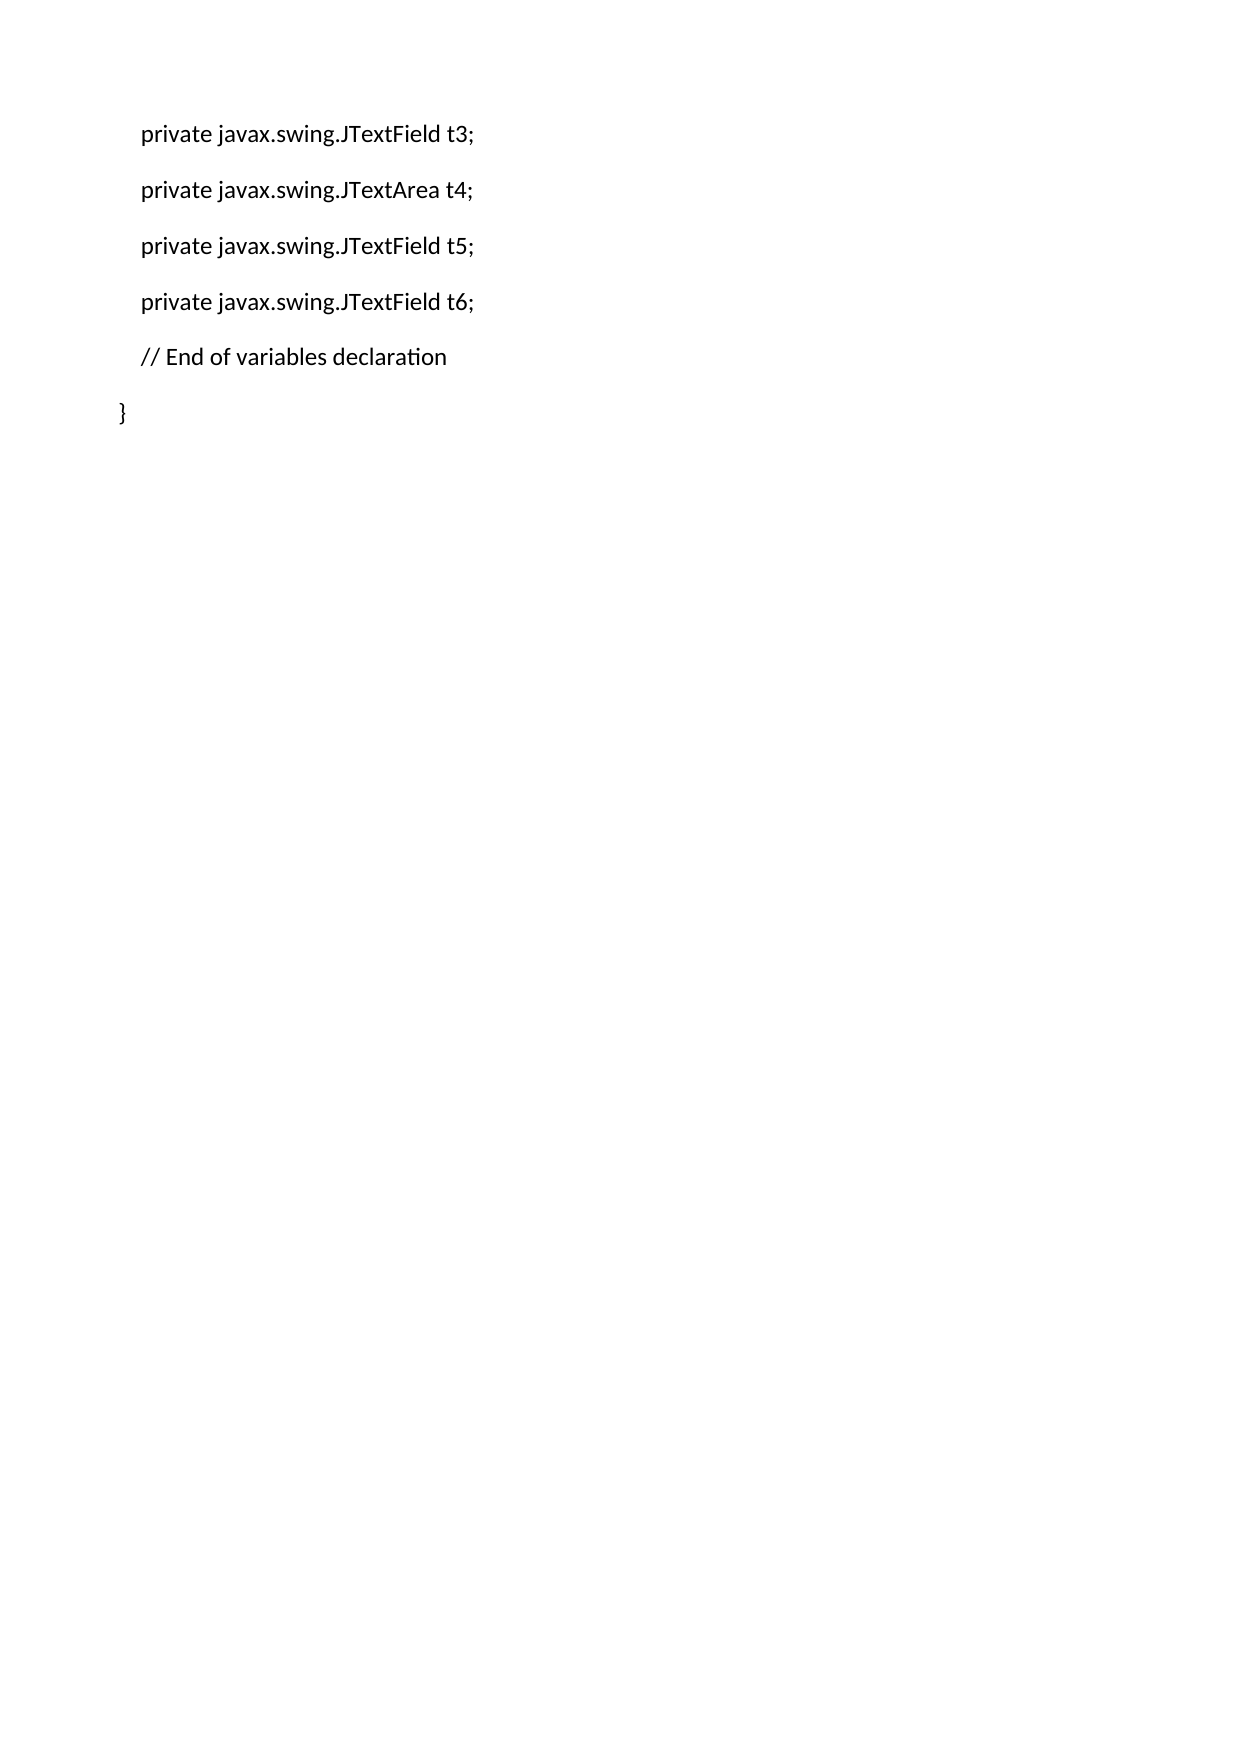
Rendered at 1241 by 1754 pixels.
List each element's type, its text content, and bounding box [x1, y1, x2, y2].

text private javax.swing.JTextField t5; [118, 230, 1122, 260]
text } [118, 397, 1122, 428]
text private javax.swing.JTextField t6; [118, 286, 1122, 316]
text private javax.swing.JTextField t3; [118, 118, 1122, 149]
text // End of variables declaration [118, 341, 1122, 372]
text private javax.swing.JTextArea t4; [118, 174, 1122, 204]
